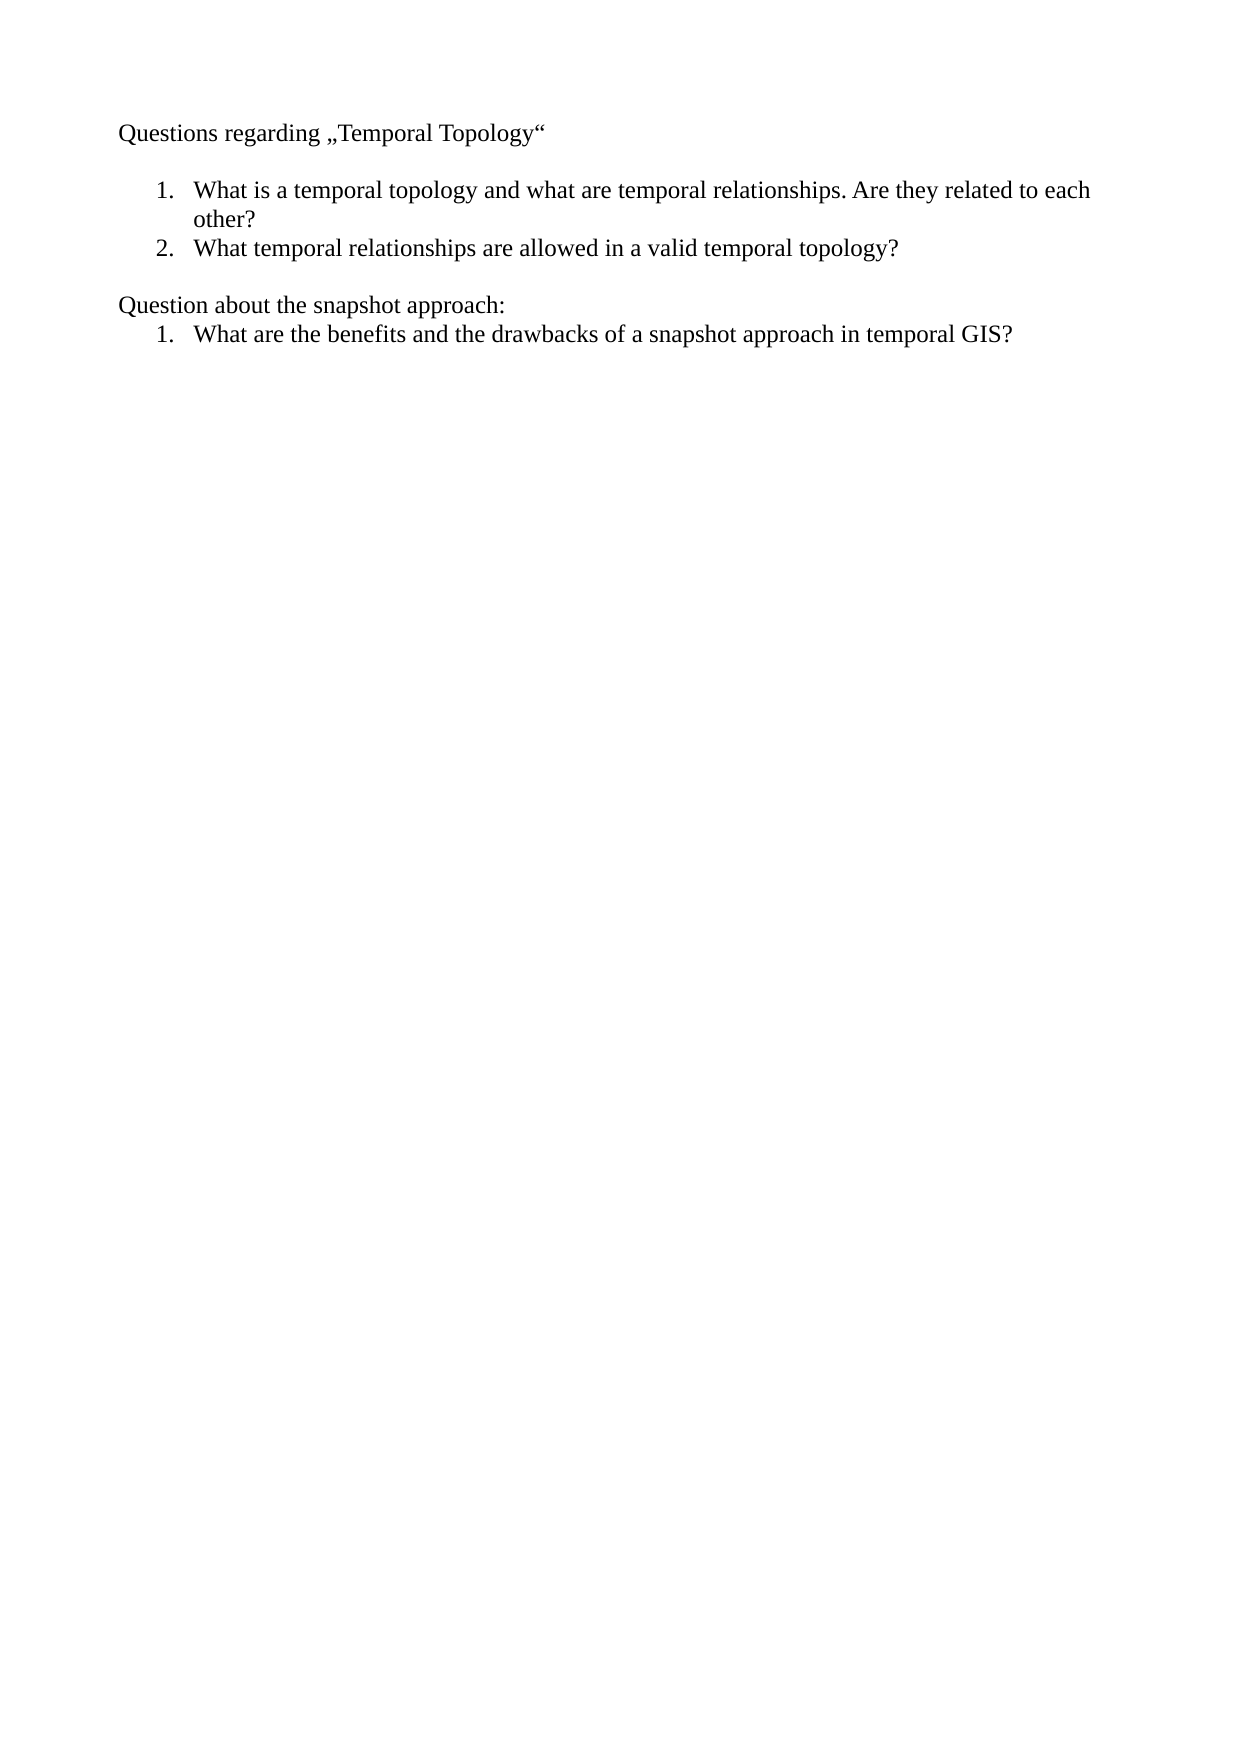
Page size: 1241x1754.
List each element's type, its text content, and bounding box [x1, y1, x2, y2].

list What are the benefits and the drawbacks of a snapshot approach in temporal GIS? [156, 319, 1122, 348]
text Question about the snapshot approach: [118, 291, 1122, 319]
text Questions regarding „Temporal Topology“ [118, 118, 1122, 147]
list What temporal relationships are allowed in a valid temporal topology? [156, 233, 1122, 262]
list What is a temporal topology and what are temporal relationships. Are they related to each other? [156, 176, 1122, 233]
